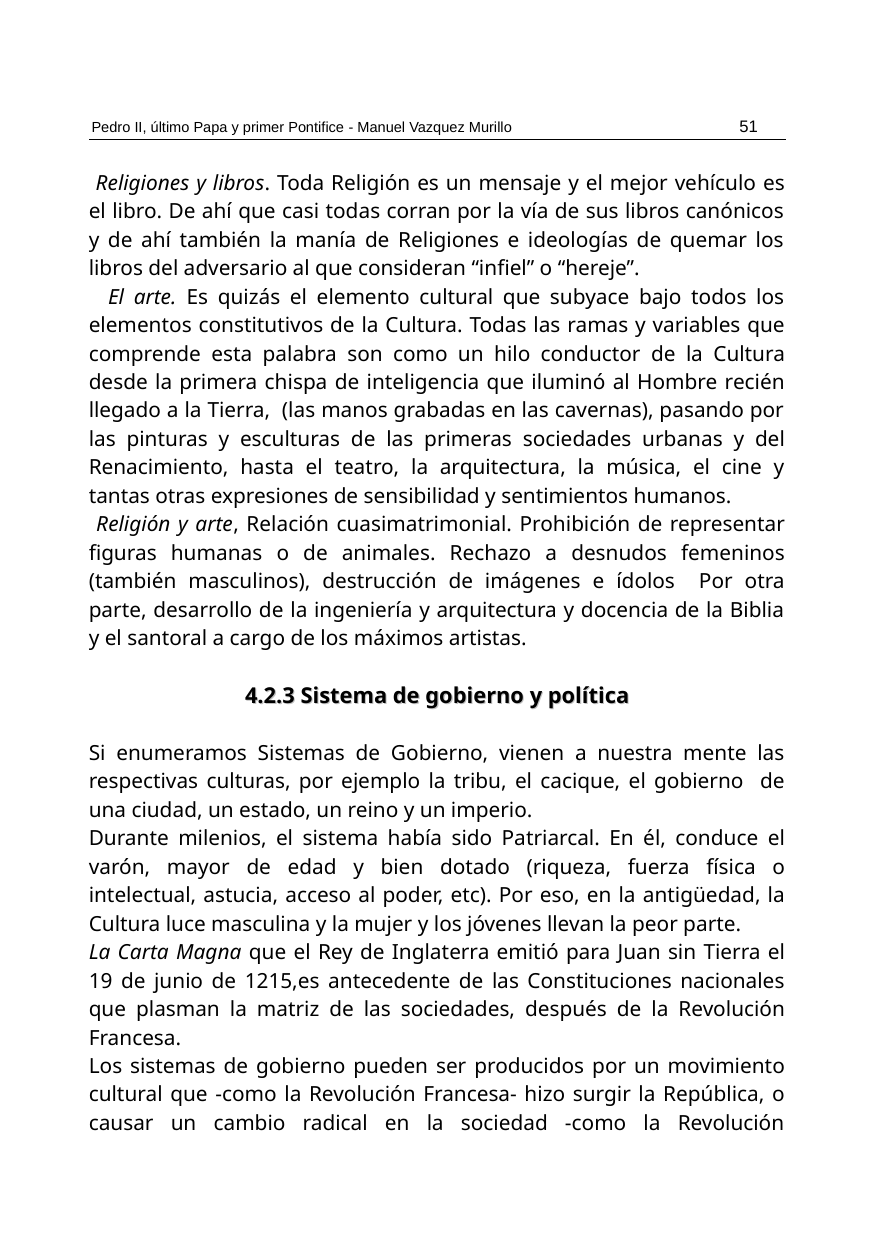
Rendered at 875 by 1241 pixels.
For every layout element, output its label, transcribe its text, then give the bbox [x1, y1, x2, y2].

text La Carta Magna que el Rey de Inglaterra emitió para Juan sin Tierra el 19 de junio de 1215,es antecedente de las Constituciones nacionales que plasman la matriz de las sociedades, después de la Revolución Francesa. [88, 937, 786, 1051]
text Religiones y libros. Toda Religión es un mensaje y el mejor vehículo es el libro. De ahí que casi todas corran por la vía de sus libros canónicos y de ahí también la manía de Religiones e ideologías de quemar los libros del adversario al que consideran “infiel” o “hereje”. [88, 168, 786, 282]
text Religión y arte, Relación cuasimatrimonial. Prohibición de representar figuras humanas o de animales. Rechazo a desnudos femeninos (también masculinos), destrucción de imágenes e ídolos Por otra parte, desarrollo de la ingeniería y arquitectura y docencia de la Biblia y el santoral a cargo de los máximos artistas. [88, 509, 786, 652]
text Los sistemas de gobierno pueden ser producidos por un movimiento cultural que -como la Revolución Francesa- hizo surgir la República, o causar un cambio radical en la sociedad -como la Revolución [88, 1051, 786, 1136]
text El arte. Es quizás el elemento cultural que subyace bajo todos los elementos constitutivos de la Cultura. Todas las ramas y variables que comprende esta palabra son como un hilo conductor de la Cultura desde la primera chispa de inteligencia que iluminó al Hombre recién llegado a la Tierra, (las manos grabadas en las cavernas), pasando por las pinturas y esculturas de las primeras sociedades urbanas y del Renacimiento, hasta el teatro, la arquitectura, la música, el cine y tantas otras expresiones de sensibilidad y sentimientos humanos. [88, 282, 786, 509]
text Si enumeramos Sistemas de Gobierno, vienen a nuestra mente las respectivas culturas, por ejemplo la tribu, el cacique, el gobierno de una ciudad, un estado, un reino y un imperio. [88, 738, 786, 823]
text Durante milenios, el sistema había sido Patriarcal. En él, conduce el varón, mayor de edad y bien dotado (riqueza, fuerza física o intelectual, astucia, acceso al poder, etc). Por eso, en la antigüedad, la Cultura luce masculina y la mujer y los jóvenes llevan la peor parte. [88, 823, 786, 937]
subtitle 4.2.3 Sistema de gobierno y política [88, 680, 786, 710]
